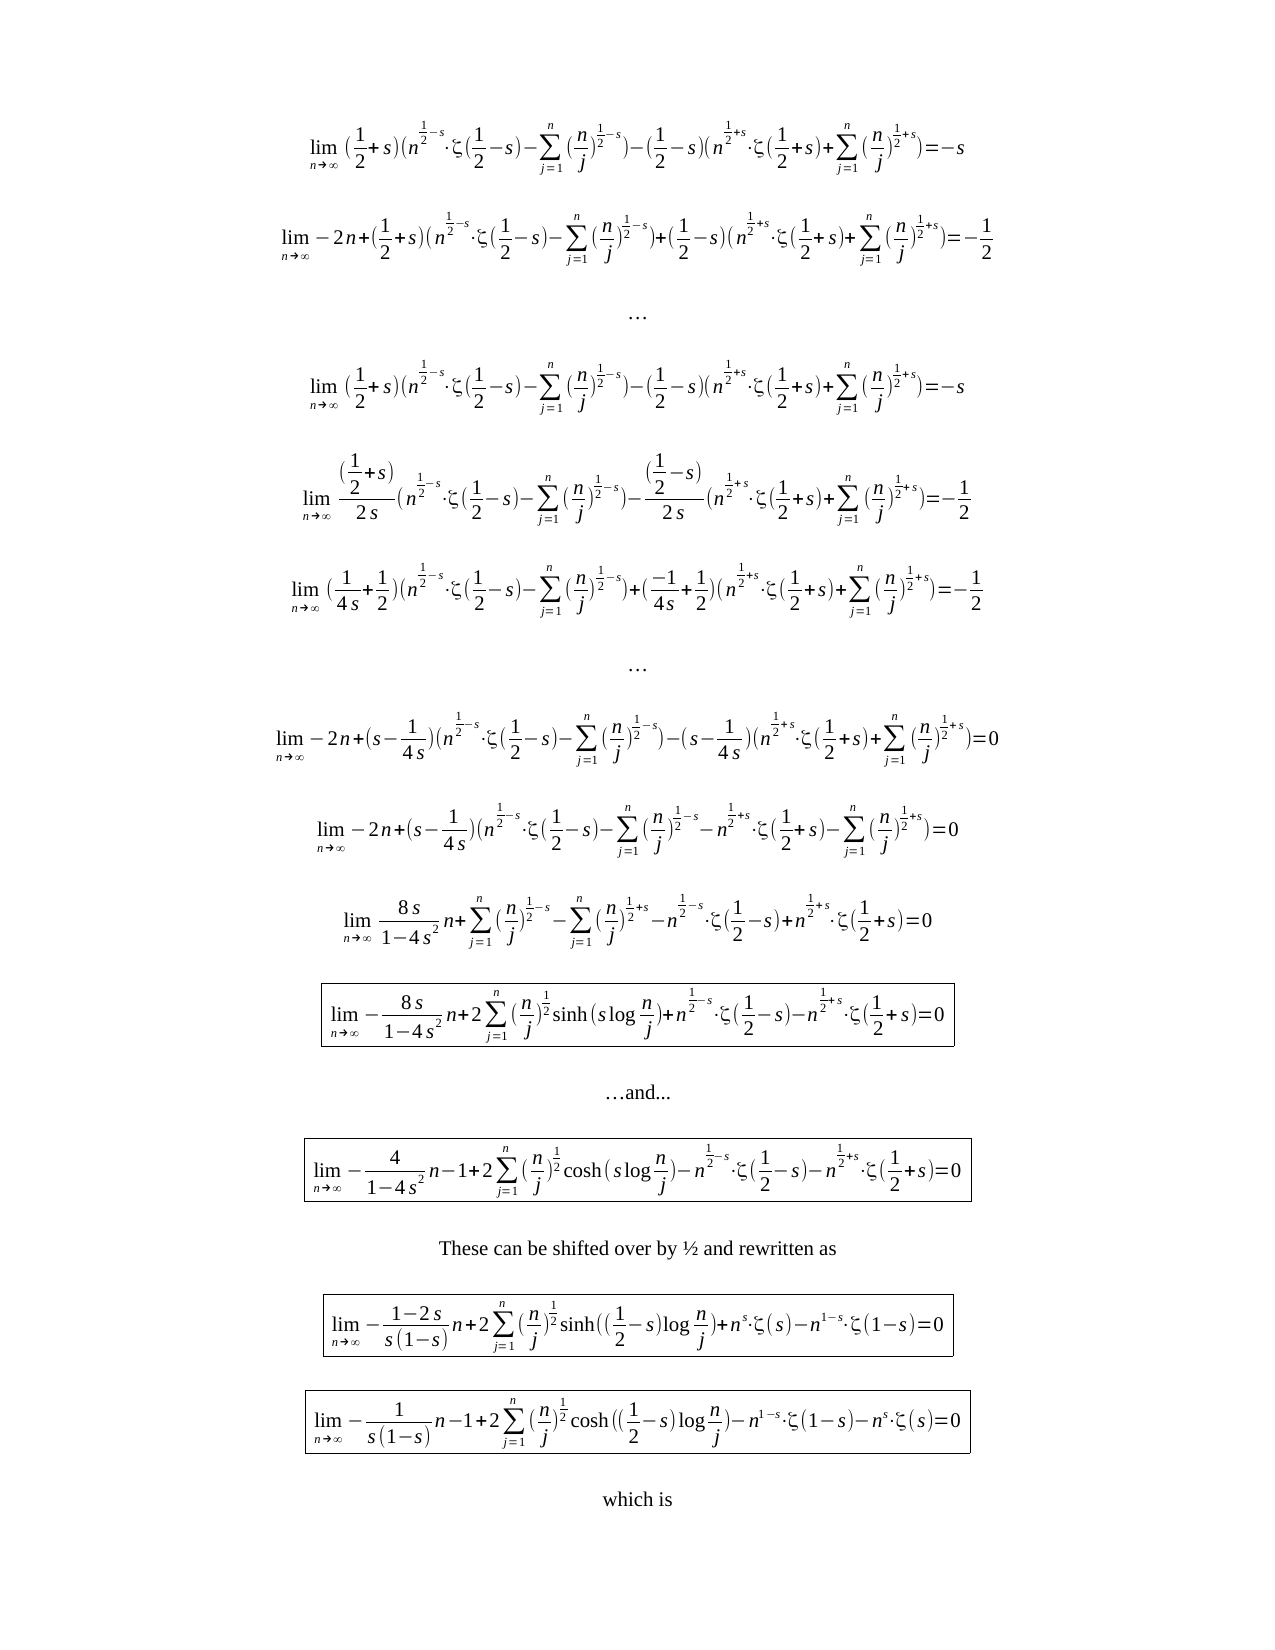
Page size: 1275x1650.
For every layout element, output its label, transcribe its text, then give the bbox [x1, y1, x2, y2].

text … [118, 651, 1157, 676]
text which is [118, 1487, 1157, 1511]
text … [118, 300, 1157, 324]
text These can be shifted over by ½ and rewritten as [118, 1236, 1157, 1260]
text …and... [118, 1080, 1157, 1104]
